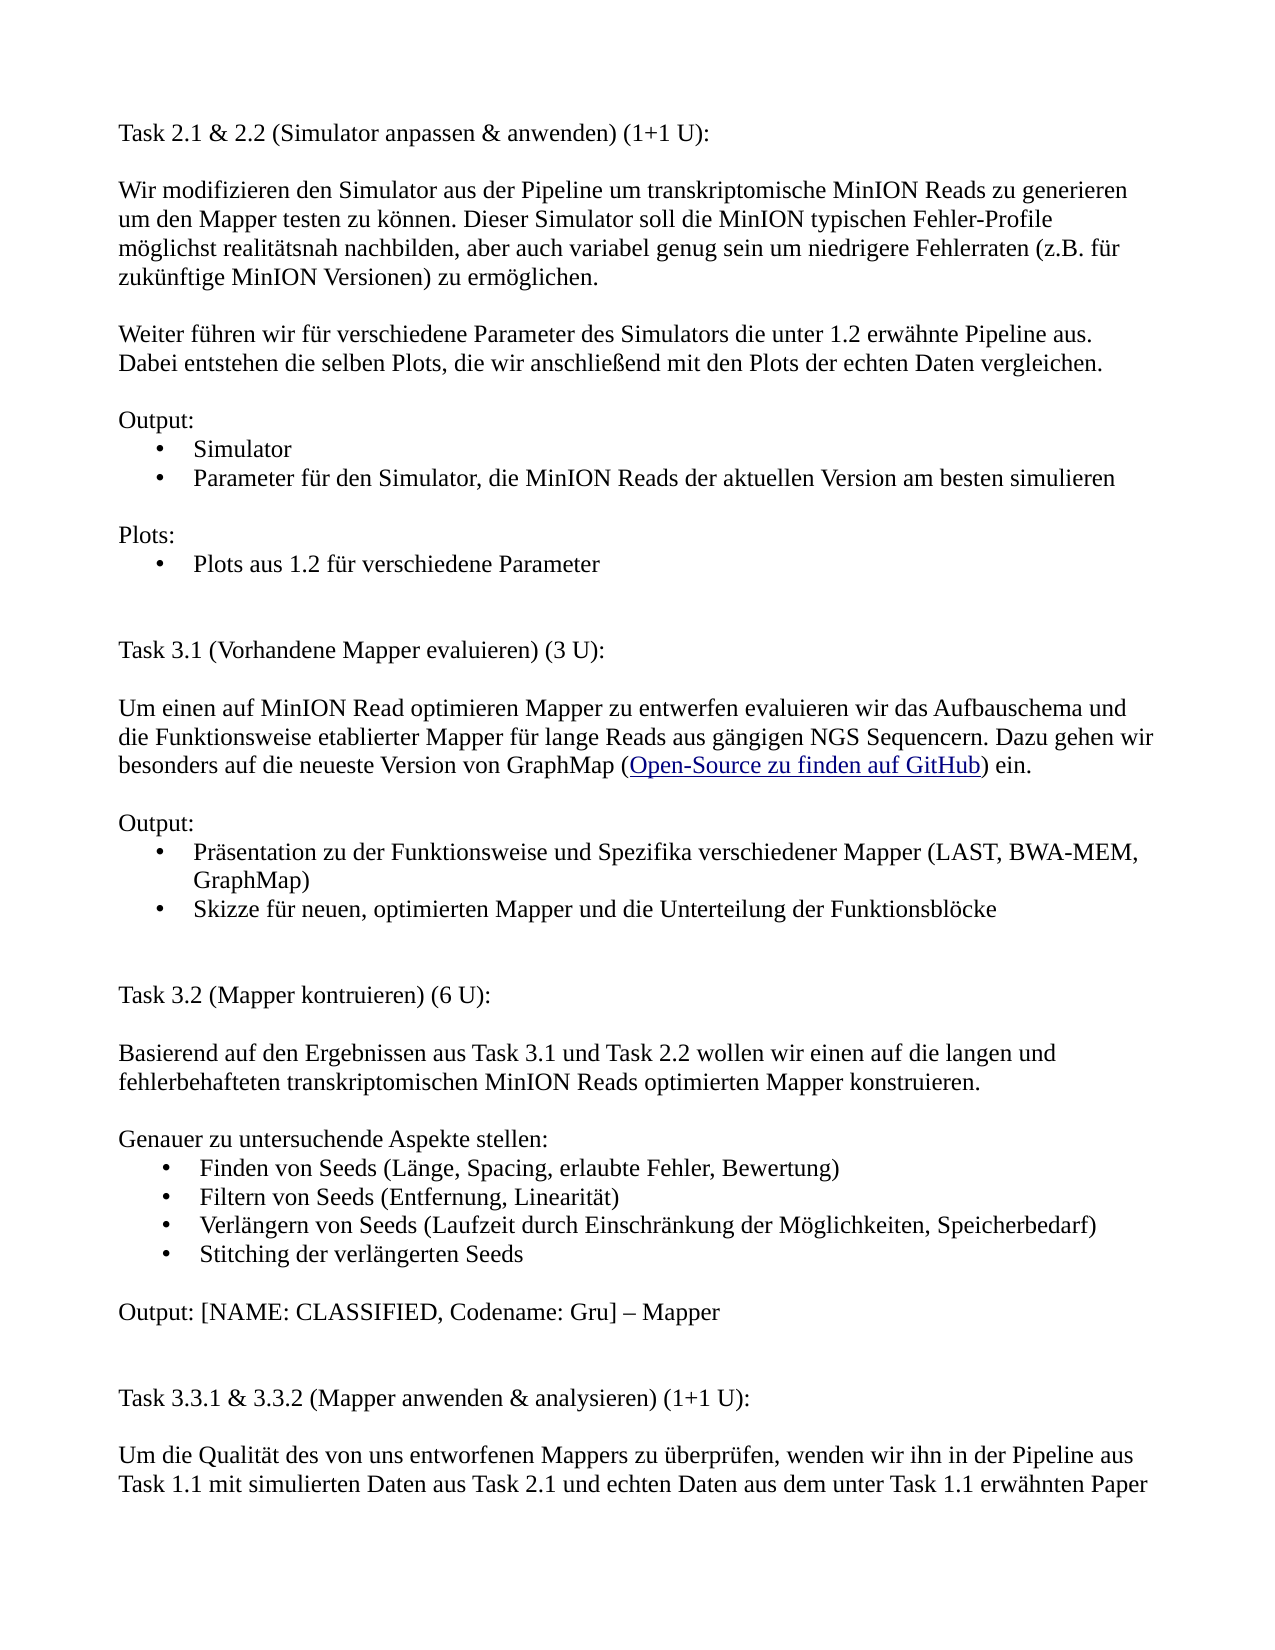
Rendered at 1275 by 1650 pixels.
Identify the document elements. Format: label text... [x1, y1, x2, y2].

text Task 3.2 (Mapper kontruieren) (6 U): [118, 981, 1157, 1038]
text Um die Qualität des von uns entworfenen Mappers zu überprüfen, wenden wir ihn in der Pipeline aus Task 1.1 mit simulierten Daten aus Task 2.1 und echten Daten aus dem unter Task 1.1 erwähnten Paper [118, 1441, 1157, 1498]
list Simulator [156, 434, 1157, 463]
text Wir modifizieren den Simulator aus der Pipeline um transkriptomische MinION Reads zu generieren um den Mapper testen zu können. Dieser Simulator soll die MinION typischen Fehler-Profile möglichst realitätsnah nachbilden, aber auch variabel genug sein um niedrigere Fehlerraten (z.B. für zukünftige MinION Versionen) zu ermöglichen. [118, 176, 1157, 291]
list Filtern von Seeds (Entfernung, Linearität) [162, 1182, 1157, 1211]
text Output: [118, 808, 1157, 837]
text Task 2.1 & 2.2 (Simulator anpassen & anwenden) (1+1 U): [118, 118, 1157, 147]
text Task 3.1 (Vorhandene Mapper evaluieren) (3 U): [118, 636, 1157, 664]
text Output: [NAME: CLASSIFIED, Codename: Gru] – Mapper [118, 1297, 1157, 1326]
text Genauer zu untersuchende Aspekte stellen: [118, 1124, 1157, 1153]
list Skizze für neuen, optimierten Mapper und die Unterteilung der Funktionsblöcke [156, 894, 1157, 923]
text Output: [118, 406, 1157, 434]
list Plots aus 1.2 für verschiedene Parameter [156, 549, 1157, 578]
text Weiter führen wir für verschiedene Parameter des Simulators die unter 1.2 erwähnte Pipeline aus. Dabei entstehen die selben Plots, die wir anschließend mit den Plots der echten Daten vergleichen. [118, 319, 1157, 377]
list Finden von Seeds (Länge, Spacing, erlaubte Fehler, Bewertung) [162, 1153, 1157, 1182]
text Um einen auf MinION Read optimieren Mapper zu entwerfen evaluieren wir das Aufbauschema und die Funktionsweise etablierter Mapper für lange Reads aus gängigen NGS Sequencern. Dazu gehen wir besonders auf die neueste Version von GraphMap (Open-Source zu finden auf GitHub) ein. [118, 693, 1157, 779]
list Parameter für den Simulator, die MinION Reads der aktuellen Version am besten simulieren [156, 463, 1157, 492]
text Basierend auf den Ergebnissen aus Task 3.1 und Task 2.2 wollen wir einen auf die langen und fehlerbehafteten transkriptomischen MinION Reads optimierten Mapper konstruieren. [118, 1038, 1157, 1096]
list Präsentation zu der Funktionsweise und Spezifika verschiedener Mapper (LAST, BWA-MEM, GraphMap) [156, 837, 1157, 894]
text Task 3.3.1 & 3.3.2 (Mapper anwenden & analysieren) (1+1 U): [118, 1383, 1157, 1412]
text Plots: [118, 521, 1157, 549]
list Verlängern von Seeds (Laufzeit durch Einschränkung der Möglichkeiten, Speicherbedarf) [162, 1211, 1157, 1239]
list Stitching der verlängerten Seeds [162, 1239, 1157, 1268]
